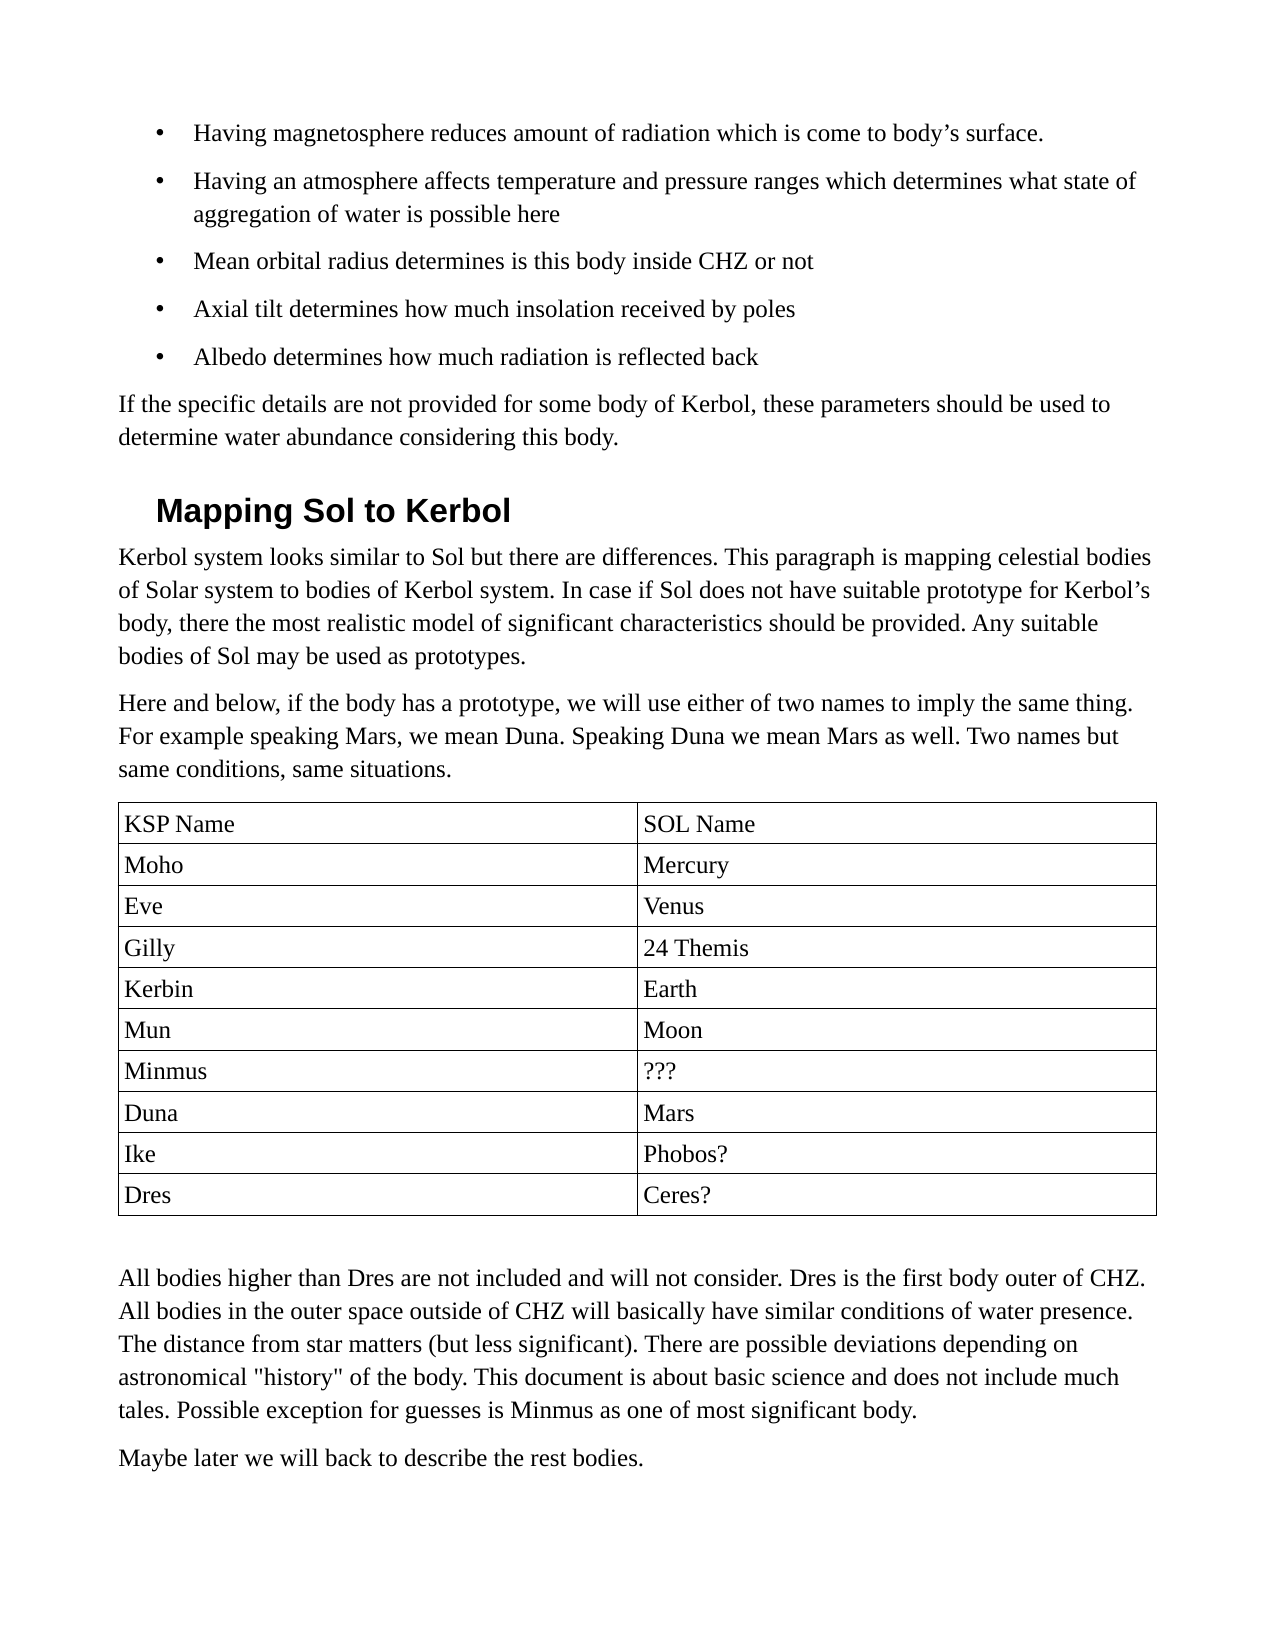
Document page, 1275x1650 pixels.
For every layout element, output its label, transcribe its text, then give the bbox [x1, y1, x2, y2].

text All bodies higher than Dres are not included and will not consider. Dres is the first body outer of CHZ. All bodies in the outer space outside of CHZ will basically have similar conditions of water presence. The distance from star matters (but less significant). There are possible deviations depending on astronomical "history" of the body. This document is about basic science and does not include much tales. Possible exception for guesses is Minmus as one of most significant body. [118, 1263, 1157, 1424]
table_cell ??? [638, 1051, 1156, 1091]
table_cell Earth [638, 968, 1156, 1008]
table_cell Phobos? [638, 1133, 1156, 1173]
list Having an atmosphere affects temperature and pressure ranges which determines what state of aggregation of water is possible here [156, 166, 1157, 227]
table_cell Ike [119, 1133, 637, 1173]
list Albedo determines how much radiation is reflected back [156, 342, 1157, 370]
table_header KSP Name [119, 803, 637, 843]
table_cell Mars [638, 1092, 1156, 1132]
table_cell Ceres? [638, 1174, 1156, 1214]
table_cell Minmus [119, 1051, 637, 1091]
list Mean orbital radius determines is this body inside CHZ or not [156, 246, 1157, 275]
text Maybe later we will back to describe the rest bodies. [118, 1443, 1157, 1472]
subtitle Mapping Sol to Kerbol [156, 491, 1157, 529]
table_cell Venus [638, 886, 1156, 926]
table_cell Mun [119, 1009, 637, 1049]
text Kerbol system looks similar to Sol but there are differences. This paragraph is mapping celestial bodies of Solar system to bodies of Kerbol system. In case if Sol does not have suitable prototype for Kerbol’s body, there the most realistic model of significant characteristics should be provided. Any suitable bodies of Sol may be used as prototypes. [118, 542, 1157, 669]
table_cell Eve [119, 886, 637, 926]
table_cell Moon [638, 1009, 1156, 1049]
list Having magnetosphere reduces amount of radiation which is come to body’s surface. [156, 118, 1157, 147]
table_cell Dres [119, 1174, 637, 1214]
text If the specific details are not provided for some body of Kerbol, these parameters should be used to determine water abundance considering this body. [118, 389, 1157, 451]
text Here and below, if the body has a prototype, we will use either of two names to imply the same thing. For example speaking Mars, we mean Duna. Speaking Duna we mean Mars as well. Two names but same conditions, same situations. [118, 688, 1157, 783]
list Axial tilt determines how much insolation received by poles [156, 294, 1157, 323]
table_header SOL Name [638, 803, 1156, 843]
table_cell 24 Themis [638, 927, 1156, 967]
table_cell Mercury [638, 844, 1156, 884]
table_cell Duna [119, 1092, 637, 1132]
table_cell Moho [119, 844, 637, 884]
table_cell Kerbin [119, 968, 637, 1008]
table_cell Gilly [119, 927, 637, 967]
